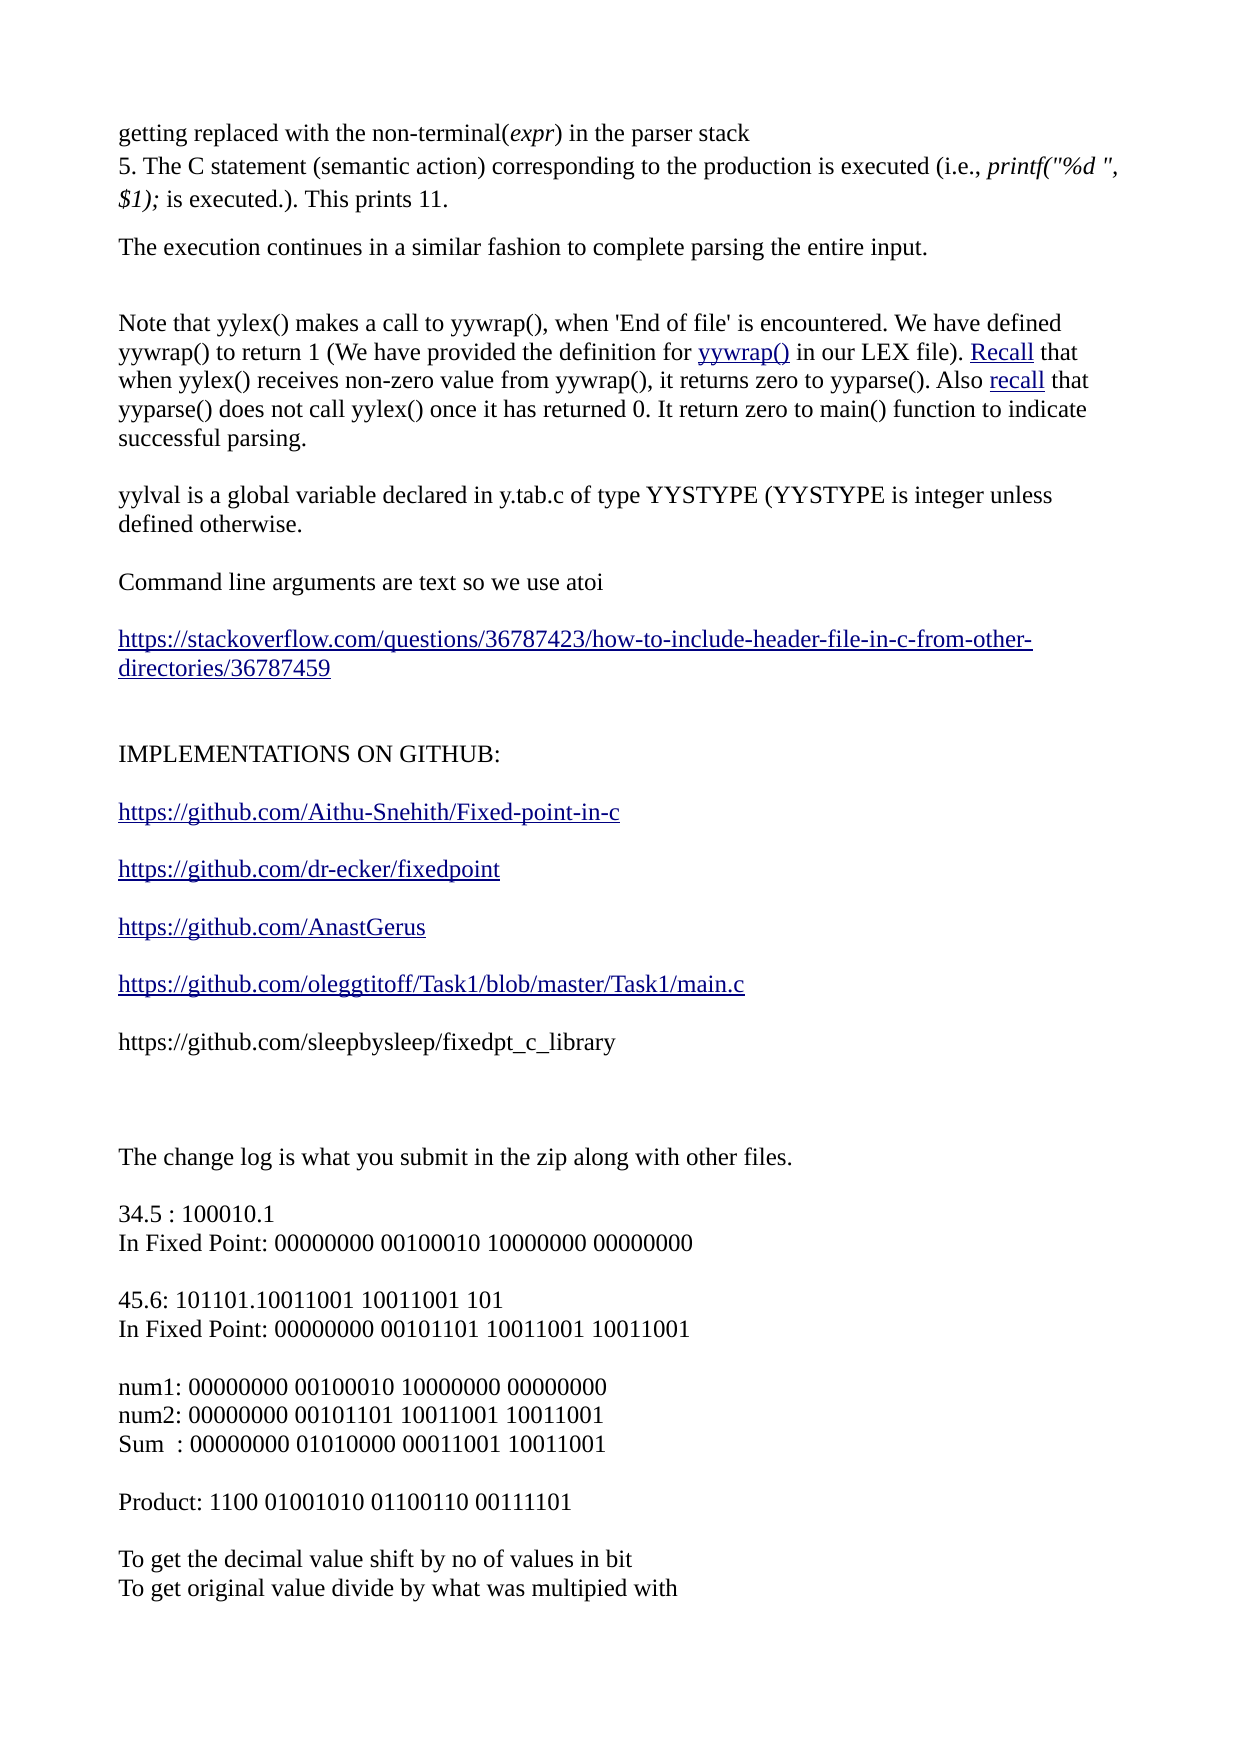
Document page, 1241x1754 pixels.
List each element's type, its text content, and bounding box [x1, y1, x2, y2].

text In Fixed Point: 00000000 00101101 10011001 10011001 [118, 1314, 1122, 1343]
text IMPLEMENTATIONS ON GITHUB: [118, 739, 1122, 768]
text yylval is a global variable declared in y.tab.c of type YYSTYPE (YYSTYPE is integer unless defined otherwise. [118, 481, 1122, 538]
text https://github.com/AnastGerus [118, 912, 1122, 941]
text To get original value divide by what was multipied with [118, 1573, 1122, 1602]
text 34.5 : 100010.1 [118, 1199, 1122, 1228]
text Product: 1100 01001010 01100110 00111101 [118, 1487, 1122, 1516]
text getting replaced with the non-terminal(expr) in the parser stack 5. The C statement (semantic action) corresponding to the production is executed (i.e., printf("%d ",$1); is executed.). This prints 11. [118, 118, 1122, 213]
text https://stackoverflow.com/questions/36787423/how-to-include-header-file-in-c-from-other-directories/36787459 [118, 624, 1122, 682]
text https://github.com/sleepbysleep/fixedpt_c_library [118, 1027, 1122, 1056]
text num1: 00000000 00100010 10000000 00000000 [118, 1372, 1122, 1401]
text Command line arguments are text so we use atoi [118, 567, 1122, 596]
text https://github.com/Aithu-Snehith/Fixed-point-in-c [118, 797, 1122, 826]
text The execution continues in a similar fashion to complete parsing the entire input. [118, 232, 1122, 261]
text num2: 00000000 00101101 10011001 10011001 [118, 1401, 1122, 1429]
text Note that yylex() makes a call to yywrap(), when 'End of file' is encountered. We have defined yywrap() to return 1 (We have provided the definition for yywrap() in our LEX file). Recall that when yylex() receives non-zero value from yywrap(), it returns zero to yyparse(). Also recall that yyparse() does not call yylex() once it has returned 0. It return zero to main() function to indicate successful parsing. [118, 308, 1122, 452]
text The change log is what you submit in the zip along with other files. [118, 1142, 1122, 1171]
text To get the decimal value shift by no of values in bit [118, 1544, 1122, 1573]
text 45.6: 101101.10011001 10011001 101 [118, 1286, 1122, 1314]
text In Fixed Point: 00000000 00100010 10000000 00000000 [118, 1228, 1122, 1257]
text https://github.com/dr-ecker/fixedpoint [118, 854, 1122, 883]
text Sum : 00000000 01010000 00011001 10011001 [118, 1429, 1122, 1458]
text https://github.com/oleggtitoff/Task1/blob/master/Task1/main.c [118, 969, 1122, 998]
